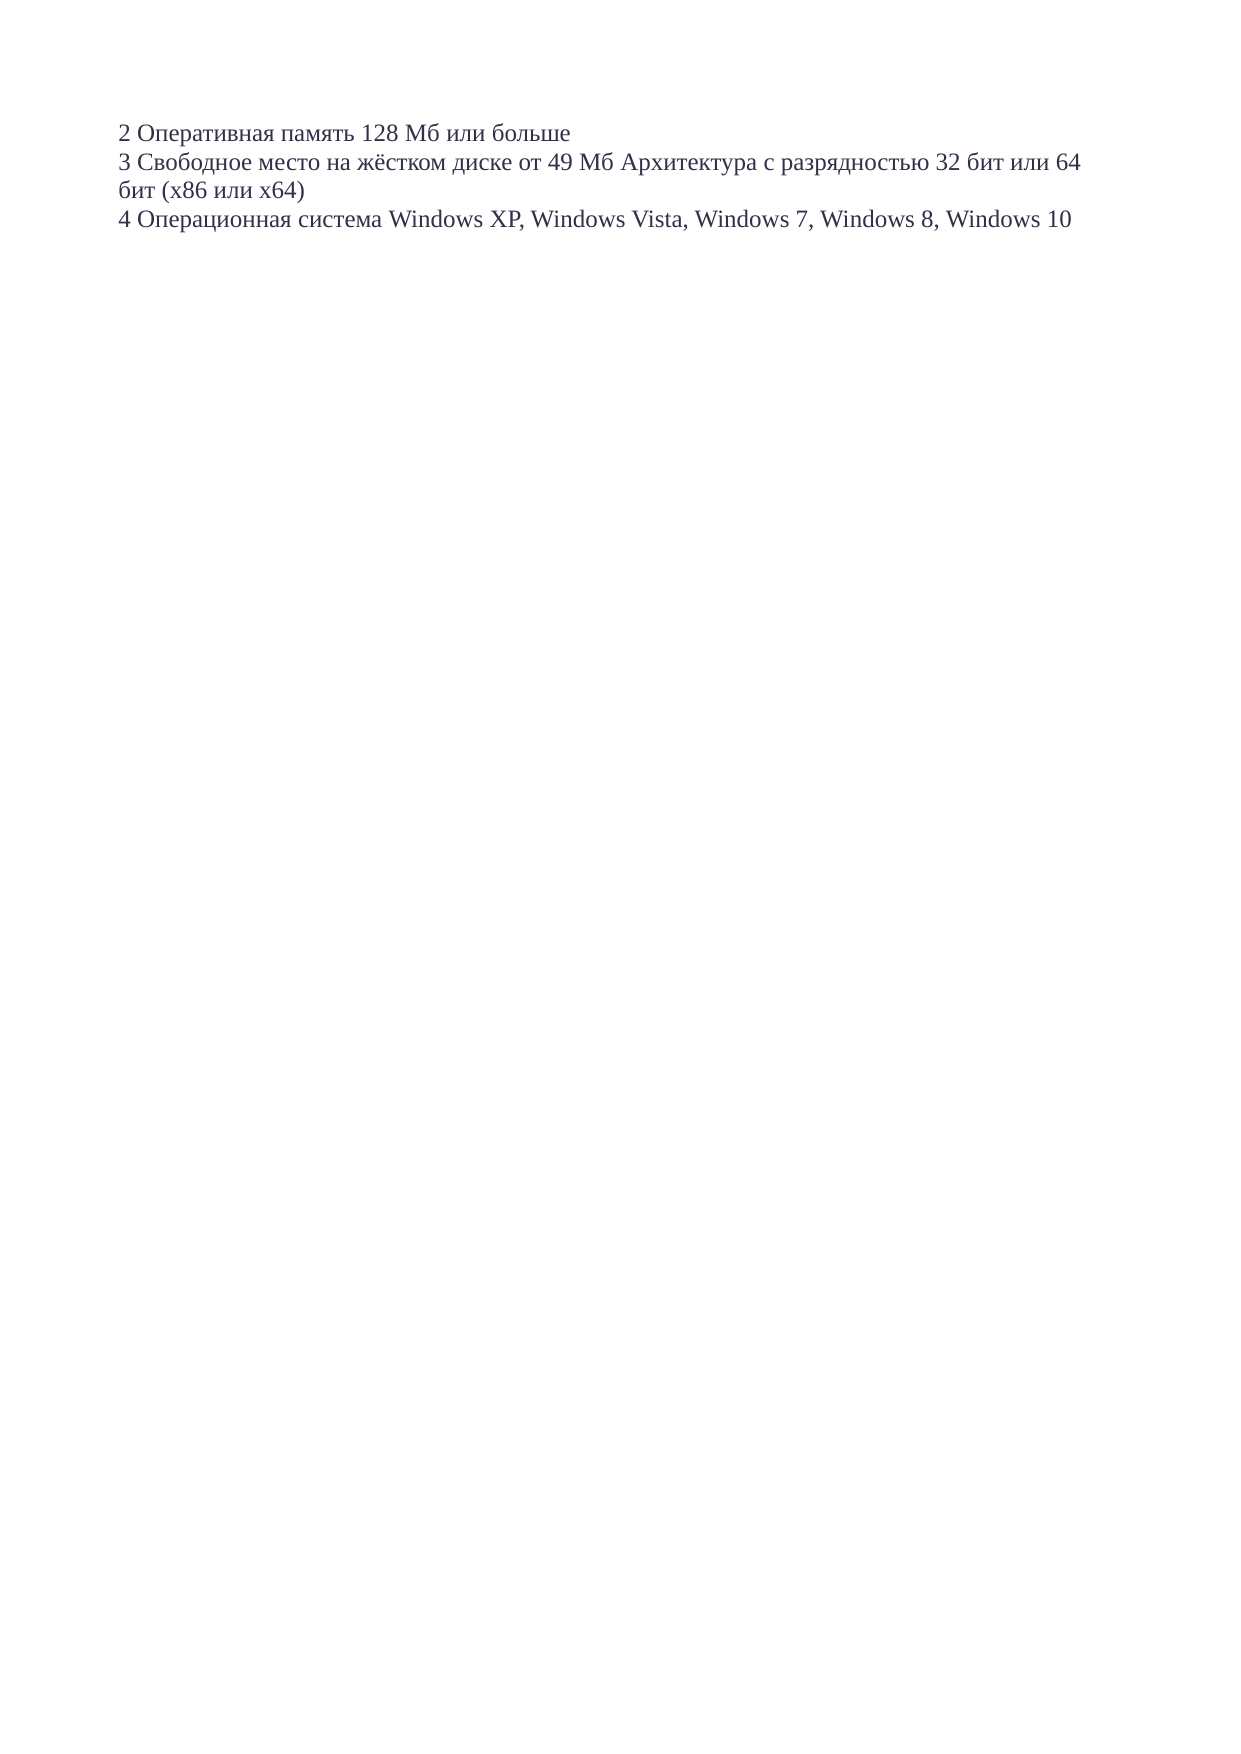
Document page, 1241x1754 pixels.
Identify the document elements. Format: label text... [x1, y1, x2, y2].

text 2 Оперативная память 128 Мб или больше [118, 118, 1122, 147]
text 3 Свободное место на жёстком диске от 49 Мб Архитектура с разрядностью 32 бит или 64 бит (x86 или x64) [118, 147, 1122, 204]
text 4 Операционная система Windows XP, Windows Vista, Windows 7, Windows 8, Windows 10 [118, 204, 1122, 262]
